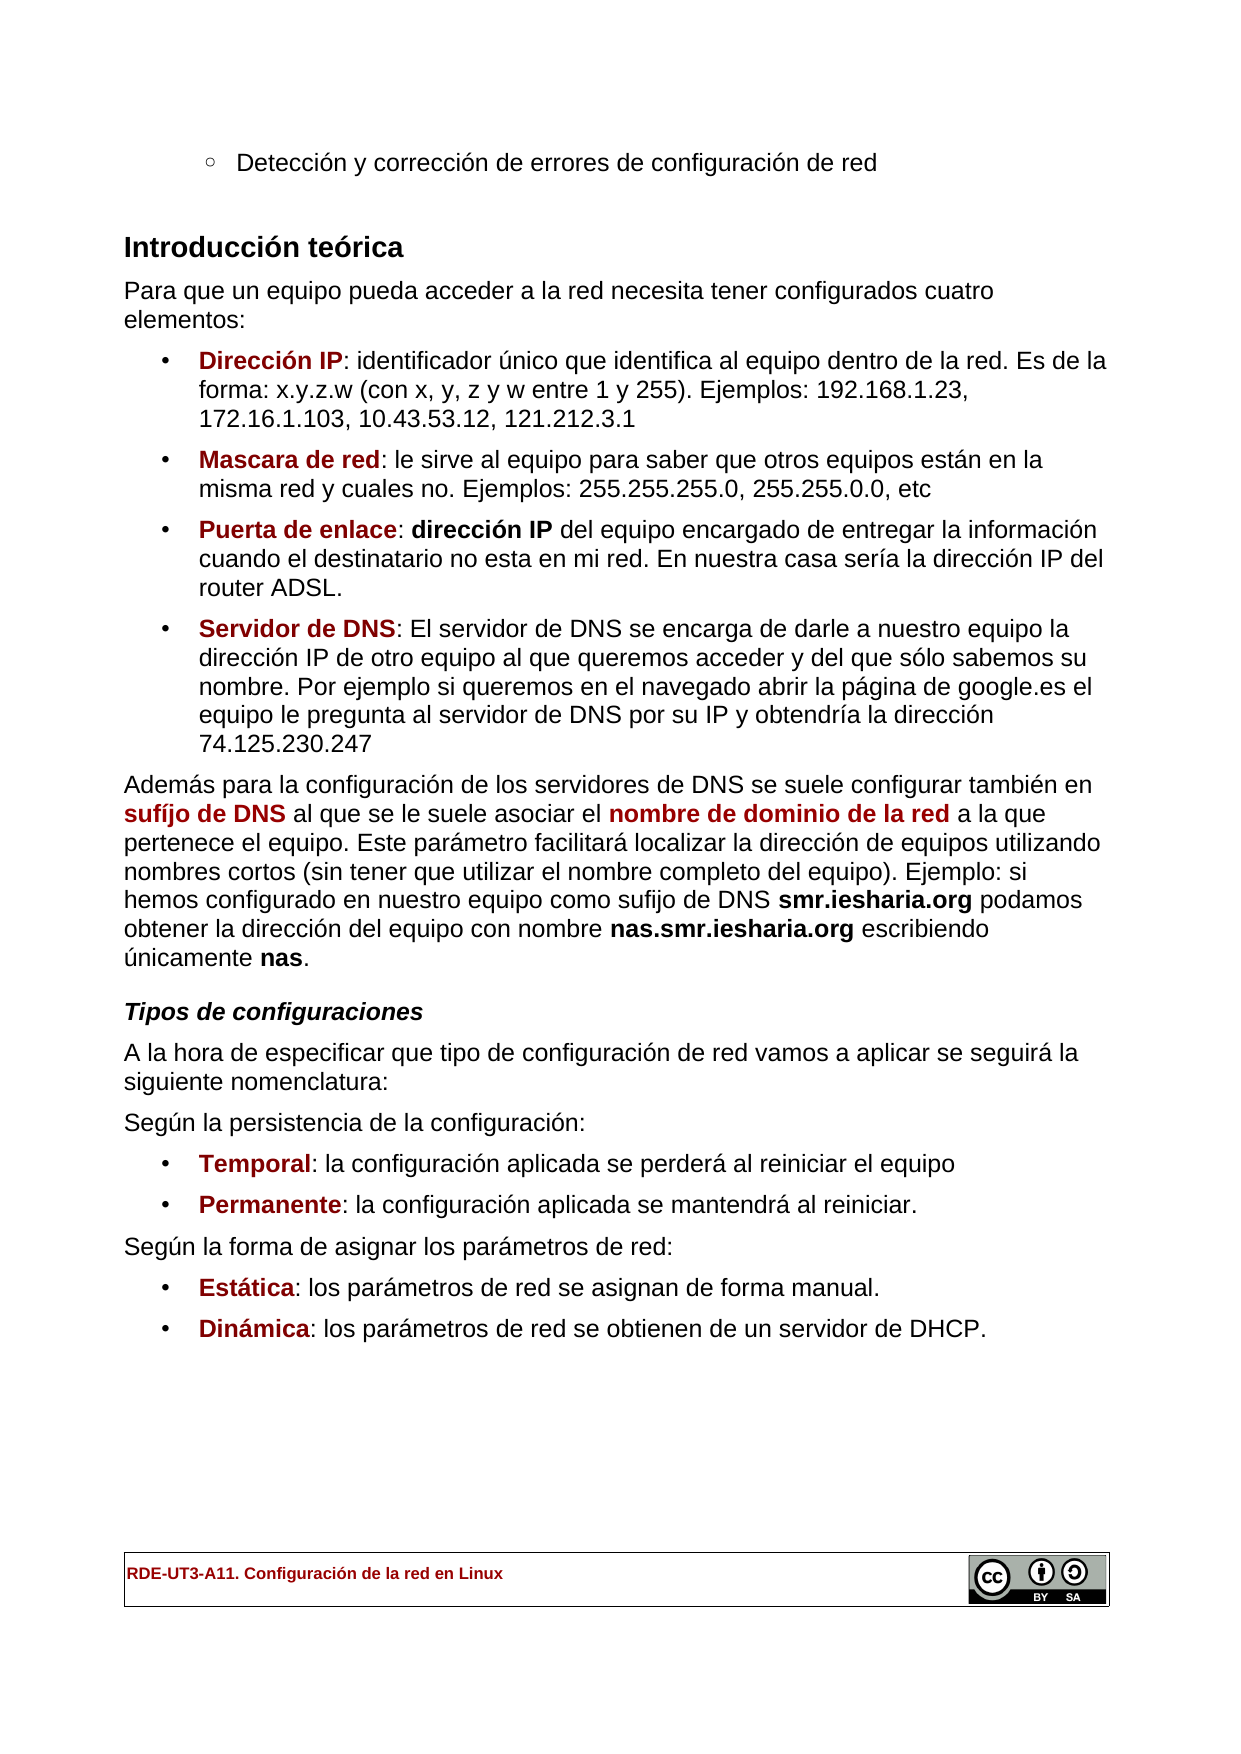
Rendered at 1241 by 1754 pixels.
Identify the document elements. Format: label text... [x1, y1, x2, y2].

subtitle Introducción teórica [123, 230, 1109, 264]
list Temporal: la configuración aplicada se perderá al reiniciar el equipo [161, 1149, 1109, 1178]
text Además para la configuración de los servidores de DNS se suele configurar también en sufíjo de DNS al que se le suele asociar el nombre de dominio de la red a la que pertenece el equipo. Este parámetro facilitará localizar la dirección de equipos utilizando nombres cortos (sin tener que utilizar el nombre completo del equipo). Ejemplo: si hemos configurado en nuestro equipo como sufijo de DNS smr.iesharia.org podamos obtener la dirección del equipo con nombre nas.smr.iesharia.org escribiendo únicamente nas. [123, 770, 1109, 972]
list Detección y corrección de errores de configuración de red [200, 148, 1109, 176]
list Permanente: la configuración aplicada se mantendrá al reiniciar. [161, 1190, 1109, 1219]
list Mascara de red: le sirve al equipo para saber que otros equipos están en la misma red y cuales no. Ejemplos: 255.255.255.0, 255.255.0.0, etc [161, 445, 1109, 503]
text Según la forma de asignar los parámetros de red: [123, 1232, 1109, 1260]
subtitle Tipos de configuraciones [123, 997, 1109, 1025]
list Dinámica: los parámetros de red se obtienen de un servidor de DHCP. [161, 1314, 1109, 1343]
text Para que un equipo pueda acceder a la red necesita tener configurados cuatro elementos: [123, 276, 1109, 334]
list Servidor de DNS: El servidor de DNS se encarga de darle a nuestro equipo la dirección IP de otro equipo al que queremos acceder y del que sólo sabemos su nombre. Por ejemplo si queremos en el navegado abrir la página de google.es el equipo le pregunta al servidor de DNS por su IP y obtendría la dirección 74.125.230.247 [161, 614, 1109, 758]
list Estática: los parámetros de red se asignan de forma manual. [161, 1273, 1109, 1302]
text Según la persistencia de la configuración: [123, 1108, 1109, 1136]
list Dirección IP: identificador único que identifica al equipo dentro de la red. Es de la forma: x.y.z.w (con x, y, z y w entre 1 y 255). Ejemplos: 192.168.1.23, 172.16.1.103, 10.43.53.12, 121.212.3.1 [161, 346, 1109, 433]
picture [968, 1555, 1107, 1604]
list Puerta de enlace: dirección IP del equipo encargado de entregar la información cuando el destinatario no esta en mi red. En nuestra casa sería la dirección IP del router ADSL. [161, 515, 1109, 602]
text A la hora de especificar que tipo de configuración de red vamos a aplicar se seguirá la siguiente nomenclatura: [123, 1038, 1109, 1095]
